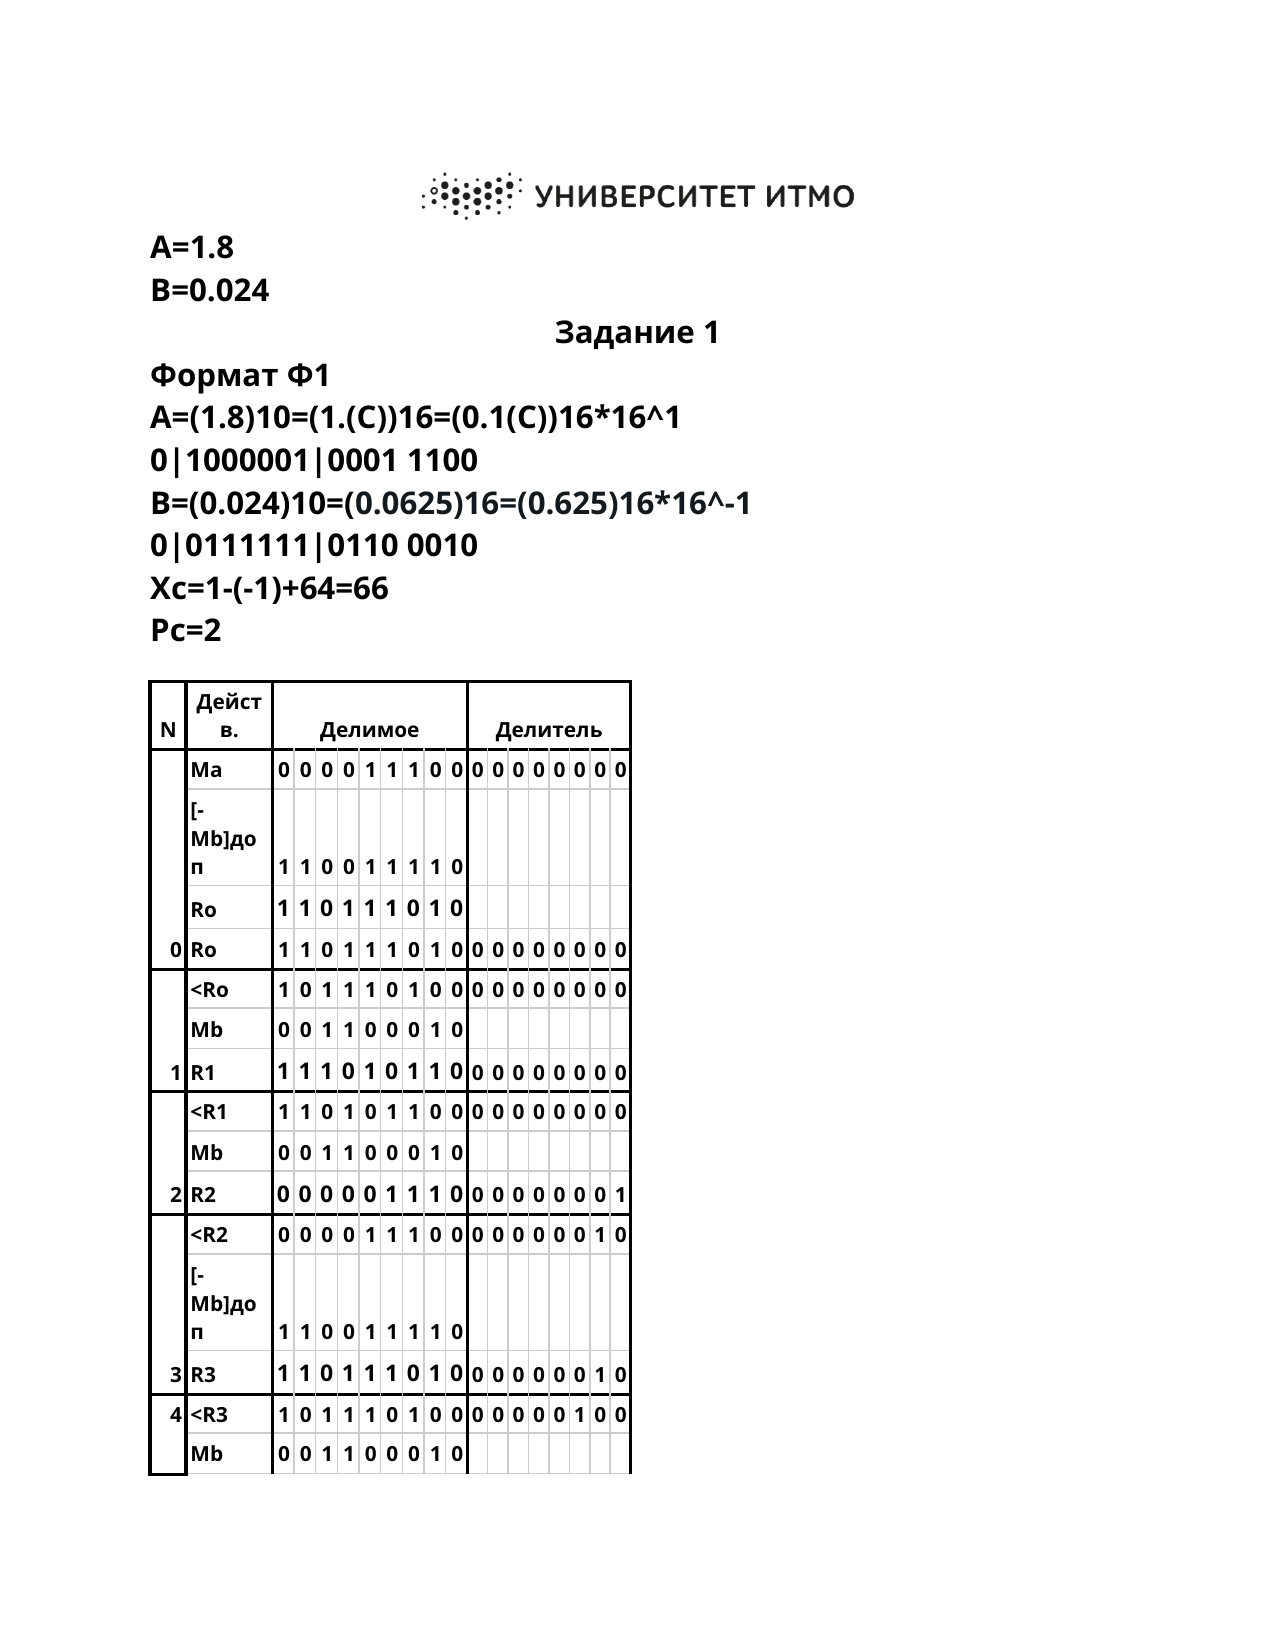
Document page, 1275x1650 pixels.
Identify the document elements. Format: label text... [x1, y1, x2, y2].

table_cell 0 [316, 1216, 337, 1253]
table_cell 1 [403, 1093, 423, 1130]
table_cell 1 [360, 971, 380, 1007]
table_cell 0 [509, 1172, 528, 1213]
table_cell 4 [152, 1396, 184, 1472]
table_cell 0 [316, 1255, 337, 1350]
table_cell 0 [316, 886, 337, 927]
table_cell 1 [425, 1049, 445, 1090]
table_cell 0 [529, 1172, 548, 1213]
table_cell [488, 886, 507, 927]
table_cell [-Mb]доп [188, 1255, 271, 1350]
table_cell 0 [316, 790, 337, 885]
table_cell 0 [295, 1009, 315, 1047]
table_cell [570, 886, 589, 927]
table_cell [611, 886, 629, 927]
table_cell 0 [469, 1049, 487, 1090]
table_cell 0 [591, 971, 609, 1007]
table_cell 0 [403, 1132, 423, 1170]
table_cell 1 [295, 886, 315, 927]
table_cell 0 [446, 1132, 466, 1170]
table_cell 1 [403, 1396, 423, 1432]
table_cell 0 [381, 1049, 402, 1090]
table_cell 0 [403, 929, 423, 967]
table_cell 0 [550, 971, 569, 1007]
table_cell [611, 790, 629, 885]
table_cell 0 [295, 1396, 315, 1432]
table_cell [550, 1255, 569, 1350]
table_cell 0 [570, 1351, 589, 1392]
table_cell <R1 [188, 1093, 271, 1130]
table_cell 0 [550, 929, 569, 967]
table_cell 1 [381, 751, 402, 788]
table_cell 1 [338, 971, 358, 1007]
table_cell 1 [611, 1172, 629, 1213]
table_cell 3 [152, 1216, 184, 1392]
table_cell 1 [381, 1093, 402, 1130]
table_cell 0 [425, 751, 445, 788]
table_cell 1 [403, 1216, 423, 1253]
table_cell 0 [611, 751, 629, 788]
table_cell [529, 1434, 548, 1472]
table_cell 1 [591, 1351, 609, 1392]
table_cell 0 [550, 1351, 569, 1392]
table_cell Ma [188, 751, 271, 788]
table_cell 0 [295, 1434, 315, 1472]
table_cell 0 [360, 1093, 380, 1130]
table_cell 1 [295, 1255, 315, 1350]
table_cell [469, 1009, 487, 1047]
table_cell 1 [403, 1049, 423, 1090]
table_cell 0 [611, 971, 629, 1007]
table_cell [469, 886, 487, 927]
table_cell 1 [338, 886, 358, 927]
table_cell 0 [570, 1049, 589, 1090]
table_cell R1 [188, 1049, 271, 1090]
table_cell 0 [446, 1172, 466, 1213]
table_cell 1 [403, 1172, 423, 1213]
table_cell 1 [338, 1132, 358, 1170]
table_cell [509, 1434, 528, 1472]
table_cell [488, 1132, 507, 1170]
table_cell 1 [403, 751, 423, 788]
table_cell 0 [591, 1396, 609, 1432]
table_cell 1 [360, 1049, 380, 1090]
table_cell 0 [316, 929, 337, 967]
table_cell 0 [469, 1351, 487, 1392]
table_cell 0 [570, 751, 589, 788]
table_cell 0 [469, 929, 487, 967]
table_cell 1 [425, 929, 445, 967]
table_cell 0 [591, 929, 609, 967]
table_cell [591, 1009, 609, 1047]
table_cell 0 [425, 1093, 445, 1130]
table_cell [570, 1009, 589, 1047]
table_cell 0 [338, 1049, 358, 1090]
table_cell 0 [381, 971, 402, 1007]
table_cell 0 [381, 1396, 402, 1432]
table_cell 0 [611, 1216, 629, 1253]
table_cell 0 [509, 1396, 528, 1432]
table_cell 1 [338, 1009, 358, 1047]
table_header Делитель [469, 683, 629, 748]
table_cell 0 [316, 1093, 337, 1130]
table_cell 1 [425, 1434, 445, 1472]
table_cell 0 [446, 1216, 466, 1253]
table_cell 1 [360, 929, 380, 967]
table_cell 0 [425, 1396, 445, 1432]
table_cell 0 [591, 751, 609, 788]
table_cell 0 [295, 751, 315, 788]
table_cell 1 [425, 1172, 445, 1213]
text Xc=1-(-1)+64=66 [150, 566, 1125, 608]
table_cell 1 [425, 1255, 445, 1350]
table_cell 0 [446, 971, 466, 1007]
table_cell 0 [403, 886, 423, 927]
table_cell 1 [274, 971, 293, 1007]
table_cell 1 [274, 1093, 293, 1130]
table_cell 0 [446, 751, 466, 788]
table_cell [488, 790, 507, 885]
text A=(1.8)10=(1.(C))16=(0.1(C))16*16^1 [150, 395, 1125, 438]
table_cell 0 [425, 1216, 445, 1253]
table_cell [611, 1132, 629, 1170]
table_cell 1 [316, 971, 337, 1007]
table_cell 0 [274, 751, 293, 788]
table_cell 0 [295, 971, 315, 1007]
table_cell 1 [316, 1132, 337, 1170]
table_header Действ. [188, 683, 271, 748]
table_cell <R3 [188, 1396, 271, 1432]
table_cell 1 [316, 1434, 337, 1472]
table_cell R2 [188, 1172, 271, 1213]
table_cell 0 [529, 1093, 548, 1130]
table_cell 1 [381, 929, 402, 967]
table_cell 0 [316, 1351, 337, 1392]
table_cell 0 [611, 1351, 629, 1392]
table_cell 0 [469, 1093, 487, 1130]
table_cell 0 [591, 1093, 609, 1130]
table_cell 0 [360, 1434, 380, 1472]
table_cell [611, 1009, 629, 1047]
table_cell 0 [446, 1009, 466, 1047]
table_cell 1 [274, 1351, 293, 1392]
table_cell 0 [316, 1172, 337, 1213]
table_cell Ro [188, 886, 271, 927]
table_cell [550, 1434, 569, 1472]
table_cell [570, 790, 589, 885]
table_cell 0 [550, 1093, 569, 1130]
table_cell 0 [550, 751, 569, 788]
table_cell 1 [360, 751, 380, 788]
table_cell 0 [488, 1351, 507, 1392]
table_cell [611, 1255, 629, 1350]
text Задание 1 [150, 310, 1125, 353]
table_cell [469, 1434, 487, 1472]
table_cell <Ro [188, 971, 271, 1007]
table_cell 0 [529, 1216, 548, 1253]
table_cell 0 [295, 1172, 315, 1213]
table_cell 1 [295, 790, 315, 885]
table_cell 0 [469, 1172, 487, 1213]
table_cell 0 [381, 1434, 402, 1472]
table_cell [570, 1434, 589, 1472]
table_cell 1 [381, 1255, 402, 1350]
table_cell [509, 790, 528, 885]
table_cell 0 [274, 1216, 293, 1253]
table_cell 0 [529, 1351, 548, 1392]
table_cell Mb [188, 1009, 271, 1047]
table_cell 1 [338, 929, 358, 967]
table_cell 0 [295, 1216, 315, 1253]
table_cell 0 [403, 1351, 423, 1392]
table_cell 0 [381, 1132, 402, 1170]
table_cell 0 [550, 1396, 569, 1432]
table_cell 0 [529, 1049, 548, 1090]
table_cell [570, 1132, 589, 1170]
table_cell 1 [570, 1396, 589, 1432]
table_cell 1 [425, 1009, 445, 1047]
table_cell 0 [446, 1049, 466, 1090]
text Формат Ф1 [150, 353, 1125, 395]
table_cell 0 [611, 1049, 629, 1090]
table_cell 0 [152, 751, 184, 967]
table_cell 1 [274, 1396, 293, 1432]
table_cell 0 [488, 1093, 507, 1130]
table_cell [591, 790, 609, 885]
table_cell 1 [274, 790, 293, 885]
table_cell [591, 1434, 609, 1472]
table_cell 0 [570, 971, 589, 1007]
table_cell 0 [591, 1172, 609, 1213]
table_cell 0 [360, 1172, 380, 1213]
table_cell [-Mb]доп [188, 790, 271, 885]
table_cell 0 [469, 751, 487, 788]
table_cell 0 [425, 971, 445, 1007]
table_cell 0 [381, 1009, 402, 1047]
table_cell 1 [295, 1049, 315, 1090]
table_cell 0 [550, 1216, 569, 1253]
table_cell 1 [381, 790, 402, 885]
table_cell 0 [570, 1172, 589, 1213]
table_cell 0 [338, 1216, 358, 1253]
table_cell 0 [488, 1216, 507, 1253]
table_cell 1 [274, 929, 293, 967]
table_cell [488, 1009, 507, 1047]
table_cell 1 [425, 886, 445, 927]
table_cell 1 [316, 1396, 337, 1432]
table_header Делимое [274, 683, 466, 748]
table_cell [550, 886, 569, 927]
table_cell 0 [446, 886, 466, 927]
table_cell 0 [338, 1172, 358, 1213]
table_cell 0 [529, 1396, 548, 1432]
table_cell [529, 1132, 548, 1170]
table_cell 1 [360, 1351, 380, 1392]
table_cell 1 [274, 1255, 293, 1350]
table_cell [529, 1009, 548, 1047]
table_cell [550, 790, 569, 885]
table_cell 0 [550, 1172, 569, 1213]
table_cell 1 [381, 1216, 402, 1253]
table_cell [591, 1255, 609, 1350]
table_cell 0 [570, 929, 589, 967]
table_cell 0 [529, 751, 548, 788]
table_cell 0 [611, 1093, 629, 1130]
table_cell 0 [316, 751, 337, 788]
table_cell 1 [274, 886, 293, 927]
table_cell 1 [425, 1351, 445, 1392]
table_cell 0 [274, 1132, 293, 1170]
table_cell 0 [360, 1009, 380, 1047]
table_cell 1 [338, 1351, 358, 1392]
table_cell 1 [360, 886, 380, 927]
table_cell [529, 790, 548, 885]
table_cell 1 [360, 790, 380, 885]
table_cell [529, 886, 548, 927]
table_cell 0 [469, 1396, 487, 1432]
table_cell 0 [509, 1049, 528, 1090]
table_cell 1 [591, 1216, 609, 1253]
table_cell 0 [446, 1434, 466, 1472]
table_cell 0 [509, 751, 528, 788]
table_cell 0 [274, 1172, 293, 1213]
text 0|1000001|0001 1100 [150, 438, 1125, 481]
text A=1.8 [150, 225, 1125, 268]
table_cell 0 [338, 751, 358, 788]
table_cell 0 [469, 971, 487, 1007]
table_cell 0 [529, 929, 548, 967]
table_cell [469, 1132, 487, 1170]
table_cell 1 [338, 1093, 358, 1130]
table_cell 1 [381, 1351, 402, 1392]
table_cell 0 [274, 1434, 293, 1472]
table_cell 0 [446, 1255, 466, 1350]
table_cell 2 [152, 1093, 184, 1213]
table_cell Mb [188, 1132, 271, 1170]
table_cell 1 [381, 886, 402, 927]
table_cell 0 [529, 971, 548, 1007]
text B=0.024 [150, 268, 1125, 310]
table_cell 0 [509, 1216, 528, 1253]
table_cell 1 [316, 1049, 337, 1090]
table_cell 1 [295, 1093, 315, 1130]
table_cell Ro [188, 929, 271, 967]
table_cell 0 [488, 1049, 507, 1090]
table_cell [550, 1009, 569, 1047]
table_cell 1 [295, 929, 315, 967]
table_cell [488, 1434, 507, 1472]
table_cell 1 [360, 1255, 380, 1350]
table_cell 0 [488, 1396, 507, 1432]
table_cell 1 [403, 1255, 423, 1350]
table_cell Mb [188, 1434, 271, 1472]
table_cell 1 [403, 790, 423, 885]
table_cell 0 [469, 1216, 487, 1253]
table_cell 0 [446, 1351, 466, 1392]
table_cell 0 [403, 1434, 423, 1472]
table_cell 0 [509, 929, 528, 967]
table_cell 0 [446, 929, 466, 967]
table_cell 0 [509, 1093, 528, 1130]
table_cell 0 [488, 751, 507, 788]
table_cell [591, 886, 609, 927]
table_cell [570, 1255, 589, 1350]
table_cell [469, 1255, 487, 1350]
table_cell 1 [425, 790, 445, 885]
text Pc=2 [150, 608, 1125, 651]
table_cell 1 [295, 1351, 315, 1392]
table_cell <R2 [188, 1216, 271, 1253]
table_cell 0 [403, 1009, 423, 1047]
table_cell 0 [360, 1132, 380, 1170]
table_cell 0 [509, 1351, 528, 1392]
table_cell [469, 790, 487, 885]
table_cell 1 [274, 1049, 293, 1090]
table_cell 1 [425, 1132, 445, 1170]
table_cell [509, 1255, 528, 1350]
table_cell 0 [550, 1049, 569, 1090]
table_cell 0 [274, 1009, 293, 1047]
table_header N [152, 683, 184, 748]
text B=(0.024)10=(0.0625)16=(0.625)16*16^-1 [150, 481, 1125, 523]
table_cell 0 [570, 1093, 589, 1130]
table_cell 0 [488, 971, 507, 1007]
table_cell 0 [591, 1049, 609, 1090]
table_cell [529, 1255, 548, 1350]
table_cell [509, 1009, 528, 1047]
table_cell 1 [316, 1009, 337, 1047]
table_cell 1 [360, 1216, 380, 1253]
table_cell [488, 1255, 507, 1350]
table_cell 0 [446, 1093, 466, 1130]
table_cell 1 [403, 971, 423, 1007]
table_cell 0 [570, 1216, 589, 1253]
table_cell 1 [338, 1396, 358, 1432]
table_cell 0 [611, 929, 629, 967]
table_cell [509, 1132, 528, 1170]
table_cell 0 [488, 929, 507, 967]
table_cell 0 [446, 790, 466, 885]
table_cell [611, 1434, 629, 1472]
table_cell 1 [338, 1434, 358, 1472]
table_cell 0 [488, 1172, 507, 1213]
table_cell 0 [295, 1132, 315, 1170]
table_cell 0 [338, 790, 358, 885]
table_cell R3 [188, 1351, 271, 1392]
table_cell 0 [446, 1396, 466, 1432]
table_cell 0 [338, 1255, 358, 1350]
table_cell 1 [152, 971, 184, 1090]
table_cell 0 [611, 1396, 629, 1432]
table_cell [550, 1132, 569, 1170]
table_cell 1 [360, 1396, 380, 1432]
text 0|0111111|0110 0010 [150, 523, 1125, 566]
table_cell 1 [381, 1172, 402, 1213]
table_cell [591, 1132, 609, 1170]
table_cell [509, 886, 528, 927]
table_cell 0 [509, 971, 528, 1007]
